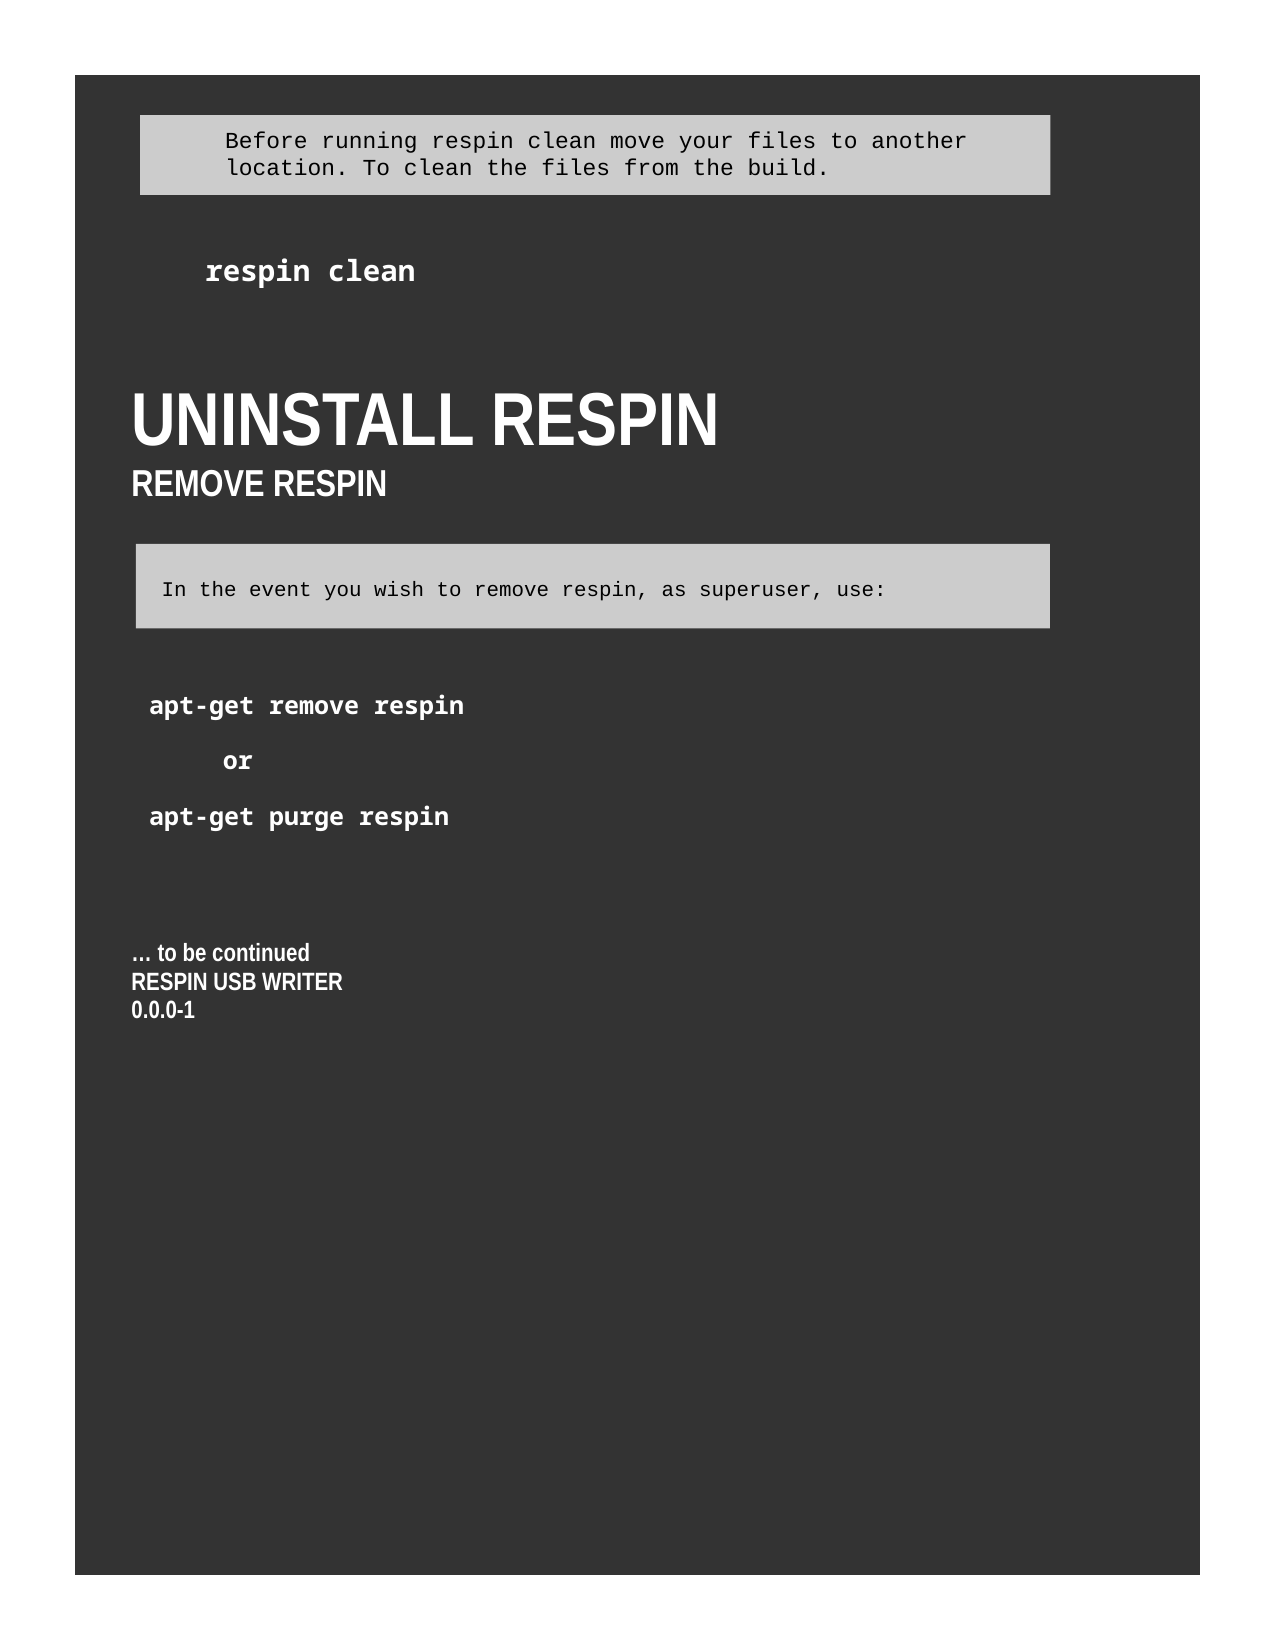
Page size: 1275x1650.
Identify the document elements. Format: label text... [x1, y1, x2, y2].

text apt-get remove respin [75, 687, 1200, 721]
text or [75, 743, 1200, 777]
text REMOVE RESPIN [131, 462, 1200, 504]
text In the event you wish to remove respin, as superuser, use: [1050, 573, 1200, 602]
text apt-get purge respin [75, 798, 1200, 832]
text RESPIN USB WRITER [131, 966, 1200, 995]
text … to be continued [131, 938, 1200, 966]
text respin clean [131, 250, 1200, 289]
text UNINSTALL RESPIN [131, 376, 1200, 462]
text 0.0.0-1 [131, 995, 1200, 1024]
text In the event you wish to remove respin, as superuser, use: [75, 573, 135, 602]
text Before running respin clean move your files to another location. To clean the files from the build. [75, 128, 140, 182]
